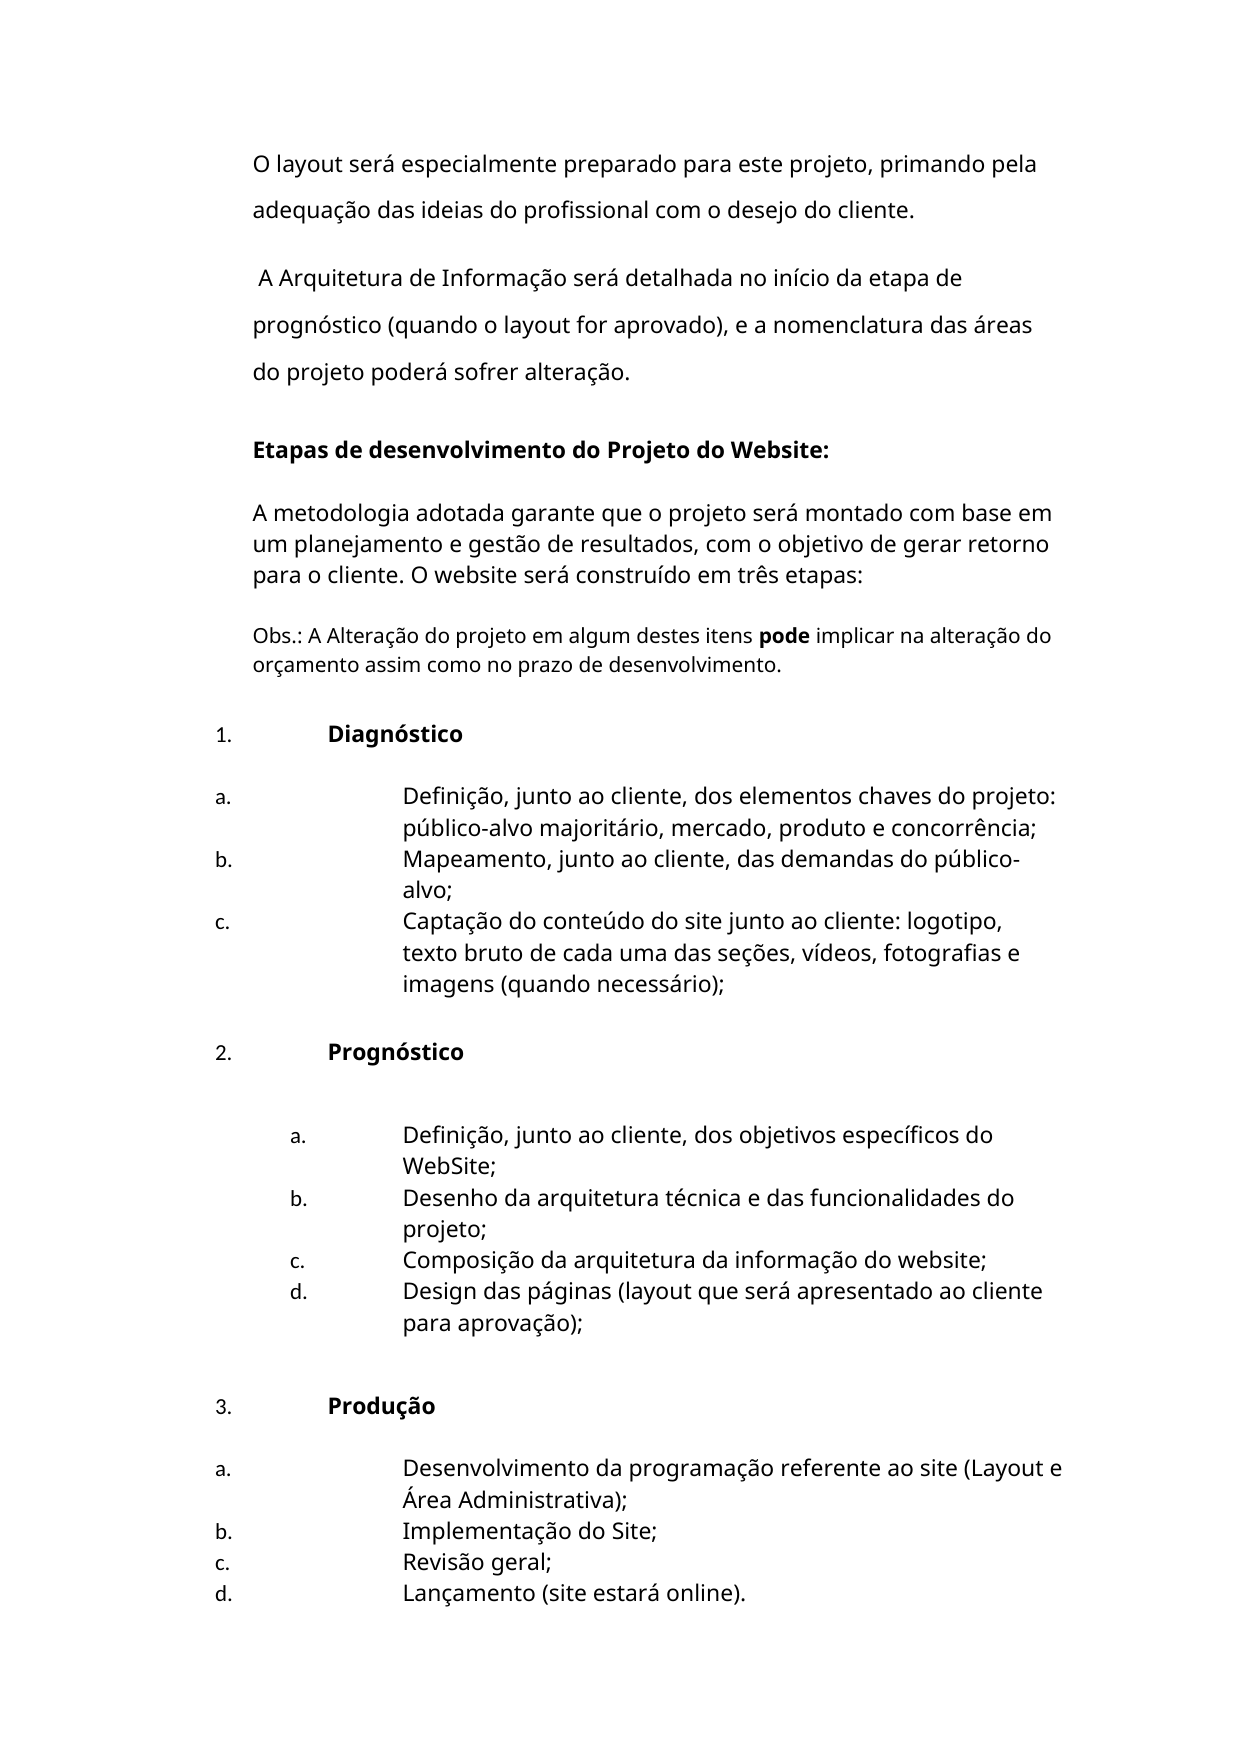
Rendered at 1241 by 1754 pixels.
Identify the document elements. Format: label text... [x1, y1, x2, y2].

list Produção [215, 1390, 1063, 1421]
list Lançamento (site estará online). [215, 1577, 1063, 1608]
list Desenho da arquitetura técnica e das funcionalidades do projeto; [290, 1181, 1063, 1244]
list Desenvolvimento da programação referente ao site (Layout e Área Administrativa); [215, 1452, 1063, 1515]
list Mapeamento, junto ao cliente, das demandas do público-alvo; [215, 843, 1063, 905]
list Prognóstico [215, 1036, 1063, 1067]
list Captação do conteúdo do site junto ao cliente: logotipo, texto bruto de cada uma das seções, vídeos, fotografias e imagens (quando necessário); [215, 905, 1063, 999]
list Diagnóstico [215, 718, 1063, 749]
text O layout será especialmente preparado para este projeto, primando pela adequação das ideias do profissional com o desejo do cliente. [252, 148, 1063, 226]
text Etapas de desenvolvimento do Projeto do Website: [177, 434, 1063, 465]
list Implementação do Site; [215, 1515, 1063, 1546]
text Obs.: A Alteração do projeto em algum destes itens pode implicar na alteração do orçamento assim como no prazo de desenvolvimento. [252, 622, 1063, 678]
list Design das páginas (layout que será apresentado ao cliente para aprovação); [290, 1275, 1063, 1338]
text A Arquitetura de Informação será detalhada no início da etapa de prognóstico (quando o layout for aprovado), e a nomenclatura das áreas do projeto poderá sofrer alteração. [252, 262, 1063, 387]
list Definição, junto ao cliente, dos objetivos específicos do WebSite; [290, 1119, 1063, 1181]
list Definição, junto ao cliente, dos elementos chaves do projeto: público-alvo majoritário, mercado, produto e concorrência; [215, 780, 1063, 843]
list Revisão geral; [215, 1546, 1063, 1577]
list Composição da arquitetura da informação do website; [290, 1244, 1063, 1275]
text A metodologia adotada garante que o projeto será montado com base em um planejamento e gestão de resultados, com o objetivo de gerar retorno para o cliente. O website será construído em três etapas: [252, 497, 1063, 590]
